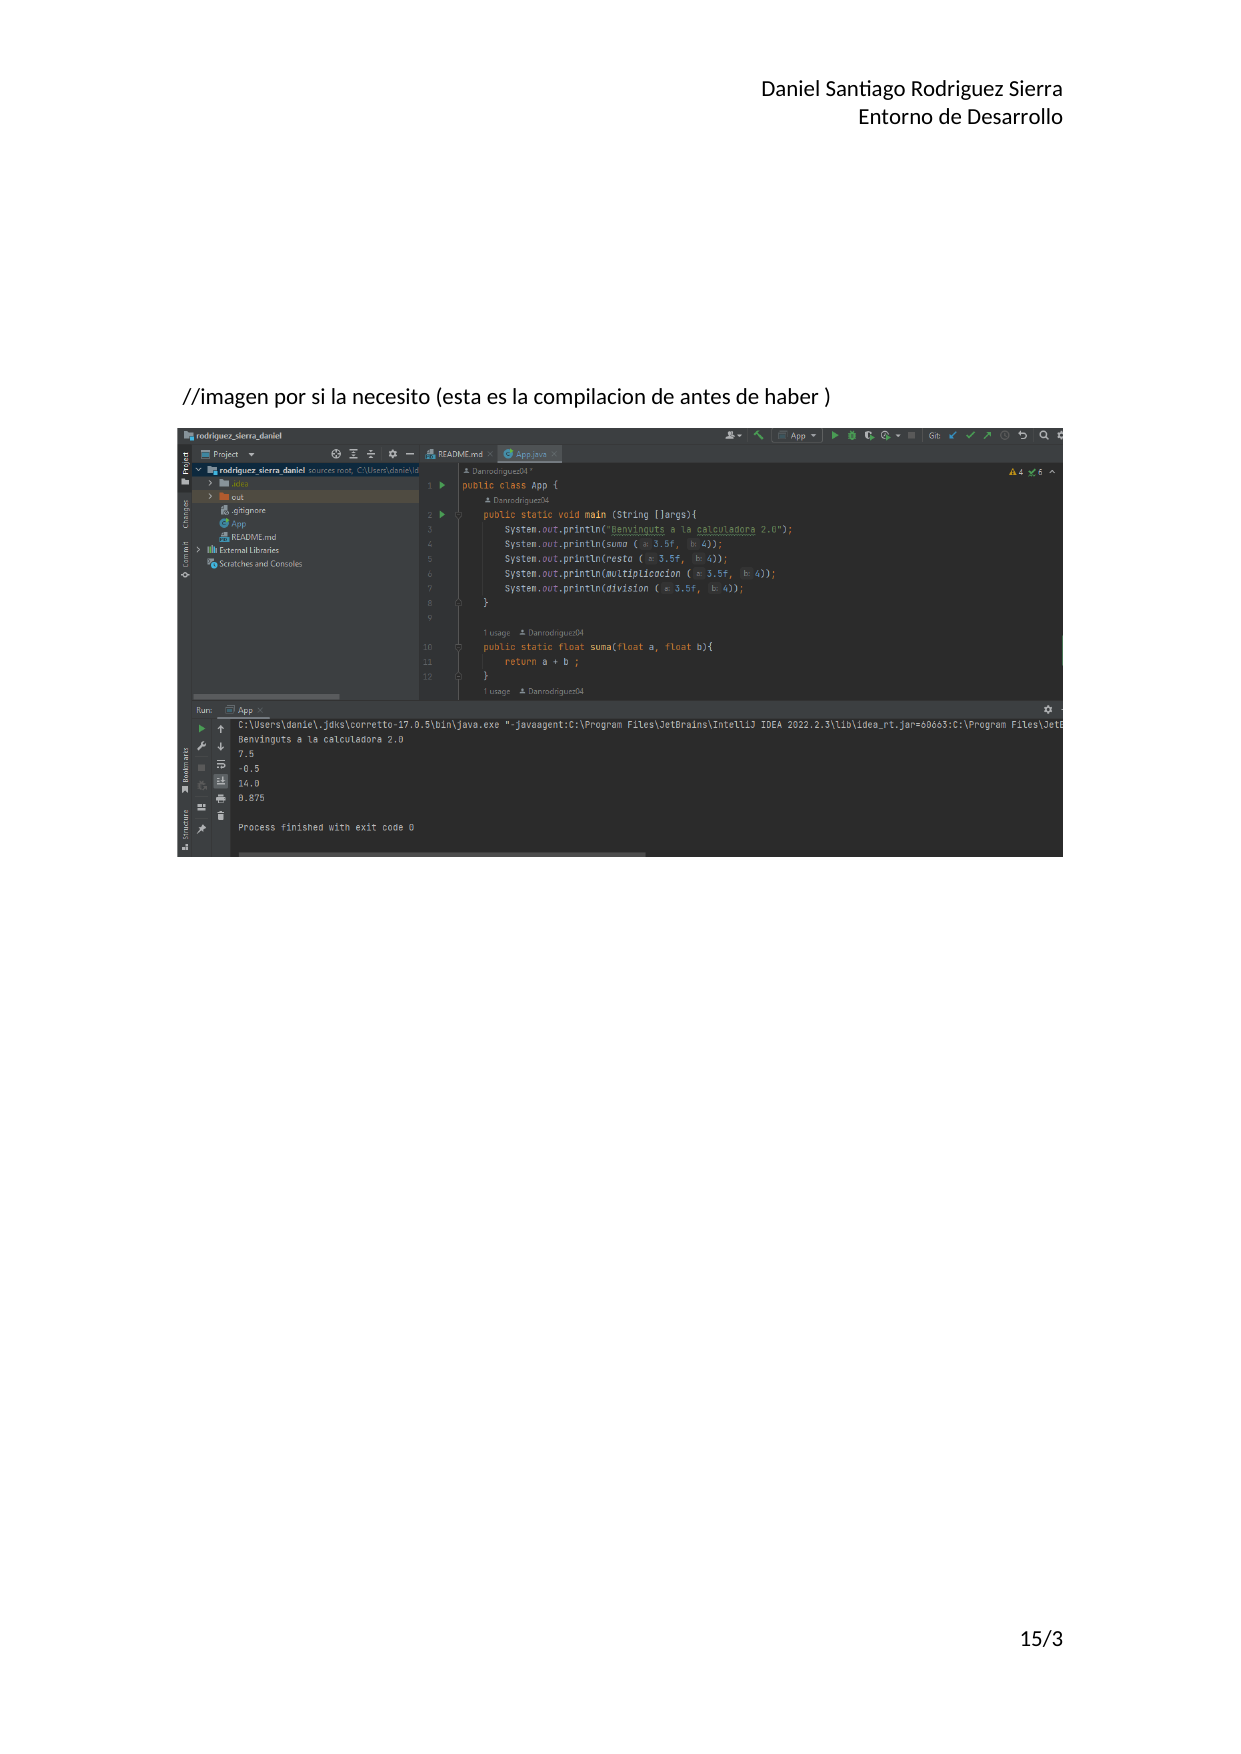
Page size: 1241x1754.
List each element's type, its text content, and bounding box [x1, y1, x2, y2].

text //imagen por si la necesito (esta es la compilacion de antes de haber ) [177, 382, 1063, 410]
picture [177, 428, 1063, 857]
